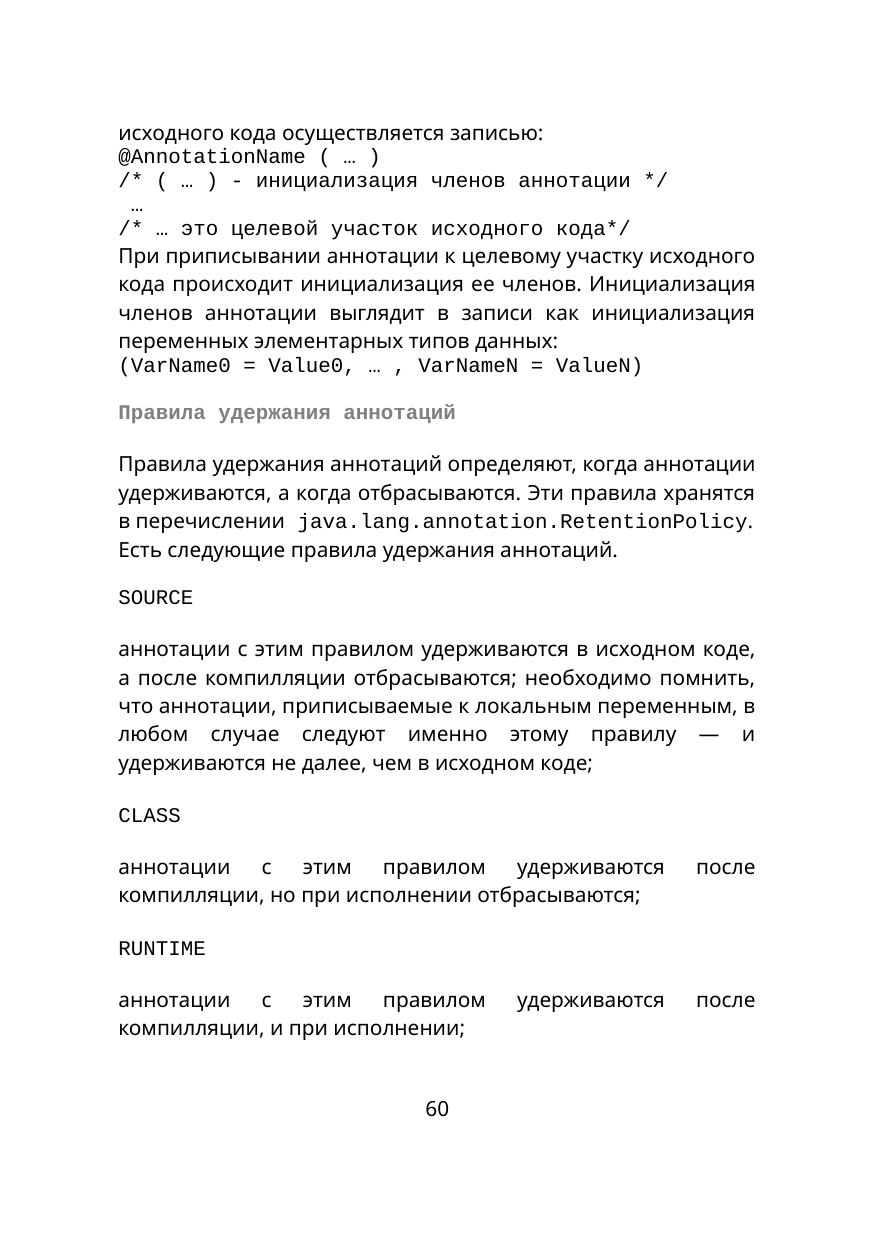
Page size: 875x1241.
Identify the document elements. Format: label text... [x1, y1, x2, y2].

text аннотации с этим правилом удерживаются в исходном коде, а после компилляции отбрасываются; необходимо помнить, что аннотации, приписываемые к локальным переменным, в любом случае следуют именно этому правилу — и удерживаются не далее, чем в исходном коде; [118, 634, 756, 776]
text @AnnotationName ( … ) [118, 147, 756, 170]
text Правила удержания аннотаций определяют, когда аннотации удерживаются, а когда отбрасываются. Эти правила хранятся в перечислении java.lang.annotation.RetentionPolicy. [118, 449, 756, 535]
text Правила удержания аннотаций [118, 402, 756, 426]
text Есть следующие правила удержания аннотаций. [118, 535, 756, 563]
text CLASS [118, 805, 756, 828]
text SOURCE [118, 587, 756, 611]
text /* … это целевой участок исходного кода*/ [118, 217, 756, 241]
text (VarName0 = Value0, … , VarNameN = ValueN) [118, 355, 756, 378]
text исходного кода осуществляется записью: [118, 118, 756, 147]
text аннотации с этим правилом удерживаются после компилляции, но при исполнении отбрасываются; [118, 852, 756, 909]
text /* ( … ) - инициализация членов аннотации */ [118, 170, 756, 194]
text При приписывании аннотации к целевому участку исходного кода происходит инициализация ее членов. Инициализация членов аннотации выглядит в записи как инициализация переменных элементарных типов данных: [118, 241, 756, 355]
text … [118, 194, 756, 217]
text аннотации с этим правилом удерживаются после компилляции, и при исполнении; [118, 985, 756, 1042]
text RUNTIME [118, 937, 756, 961]
